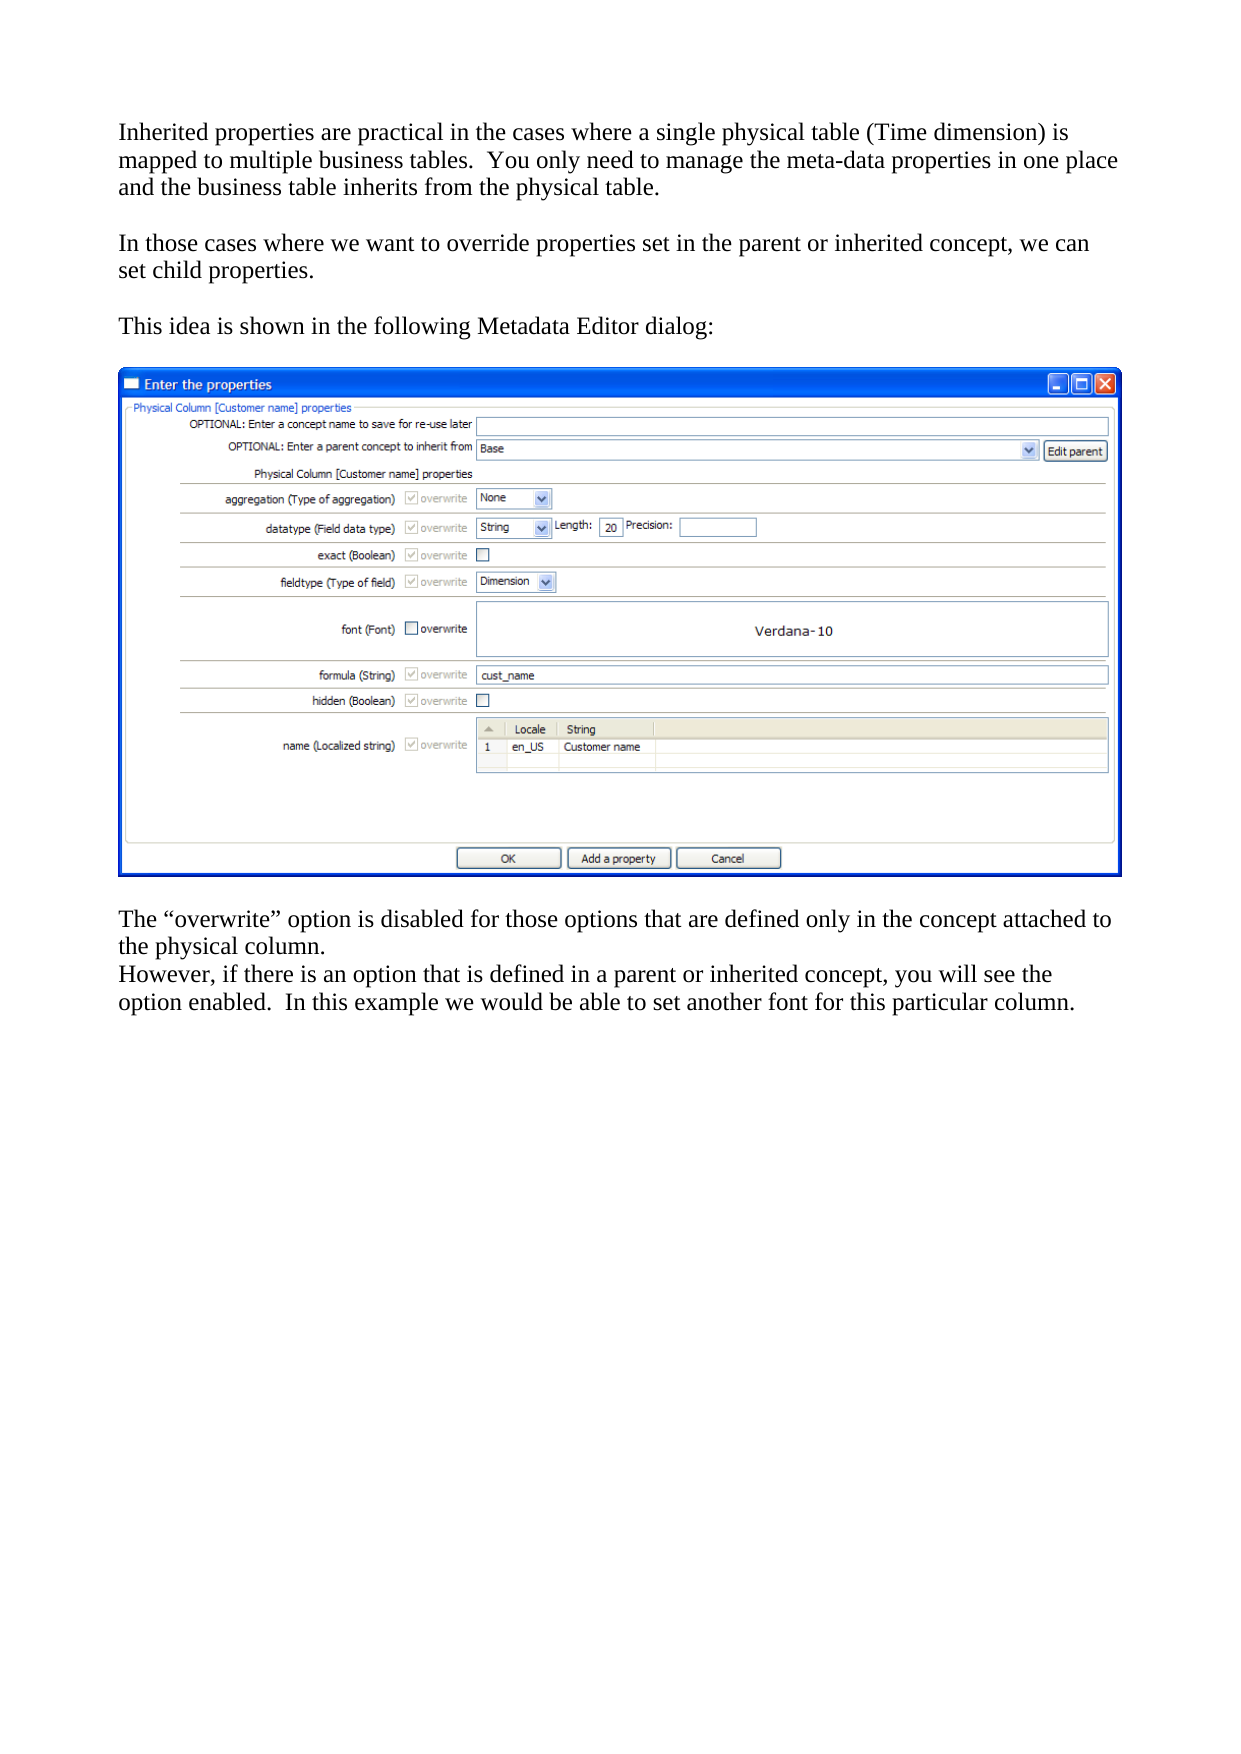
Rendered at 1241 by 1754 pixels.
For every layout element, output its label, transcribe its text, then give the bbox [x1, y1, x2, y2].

text However, if there is an option that is defined in a parent or inherited concept, you will see the option enabled. In this example we would be able to set another font for this particular column. [118, 960, 1122, 1016]
text The “overwrite” option is disabled for those options that are defined only in the concept attached to the physical column. [118, 905, 1122, 960]
text Inherited properties are practical in the cases where a single physical table (Time dimension) is mapped to multiple business tables. You only need to manage the meta-data properties in one place and the business table inherits from the physical table. [118, 118, 1122, 201]
text In those cases where we want to override properties set in the parent or inherited concept, we can set child properties. [118, 229, 1122, 284]
picture [118, 367, 1122, 877]
text This idea is shown in the following Metadata Editor dialog: [118, 312, 1122, 340]
